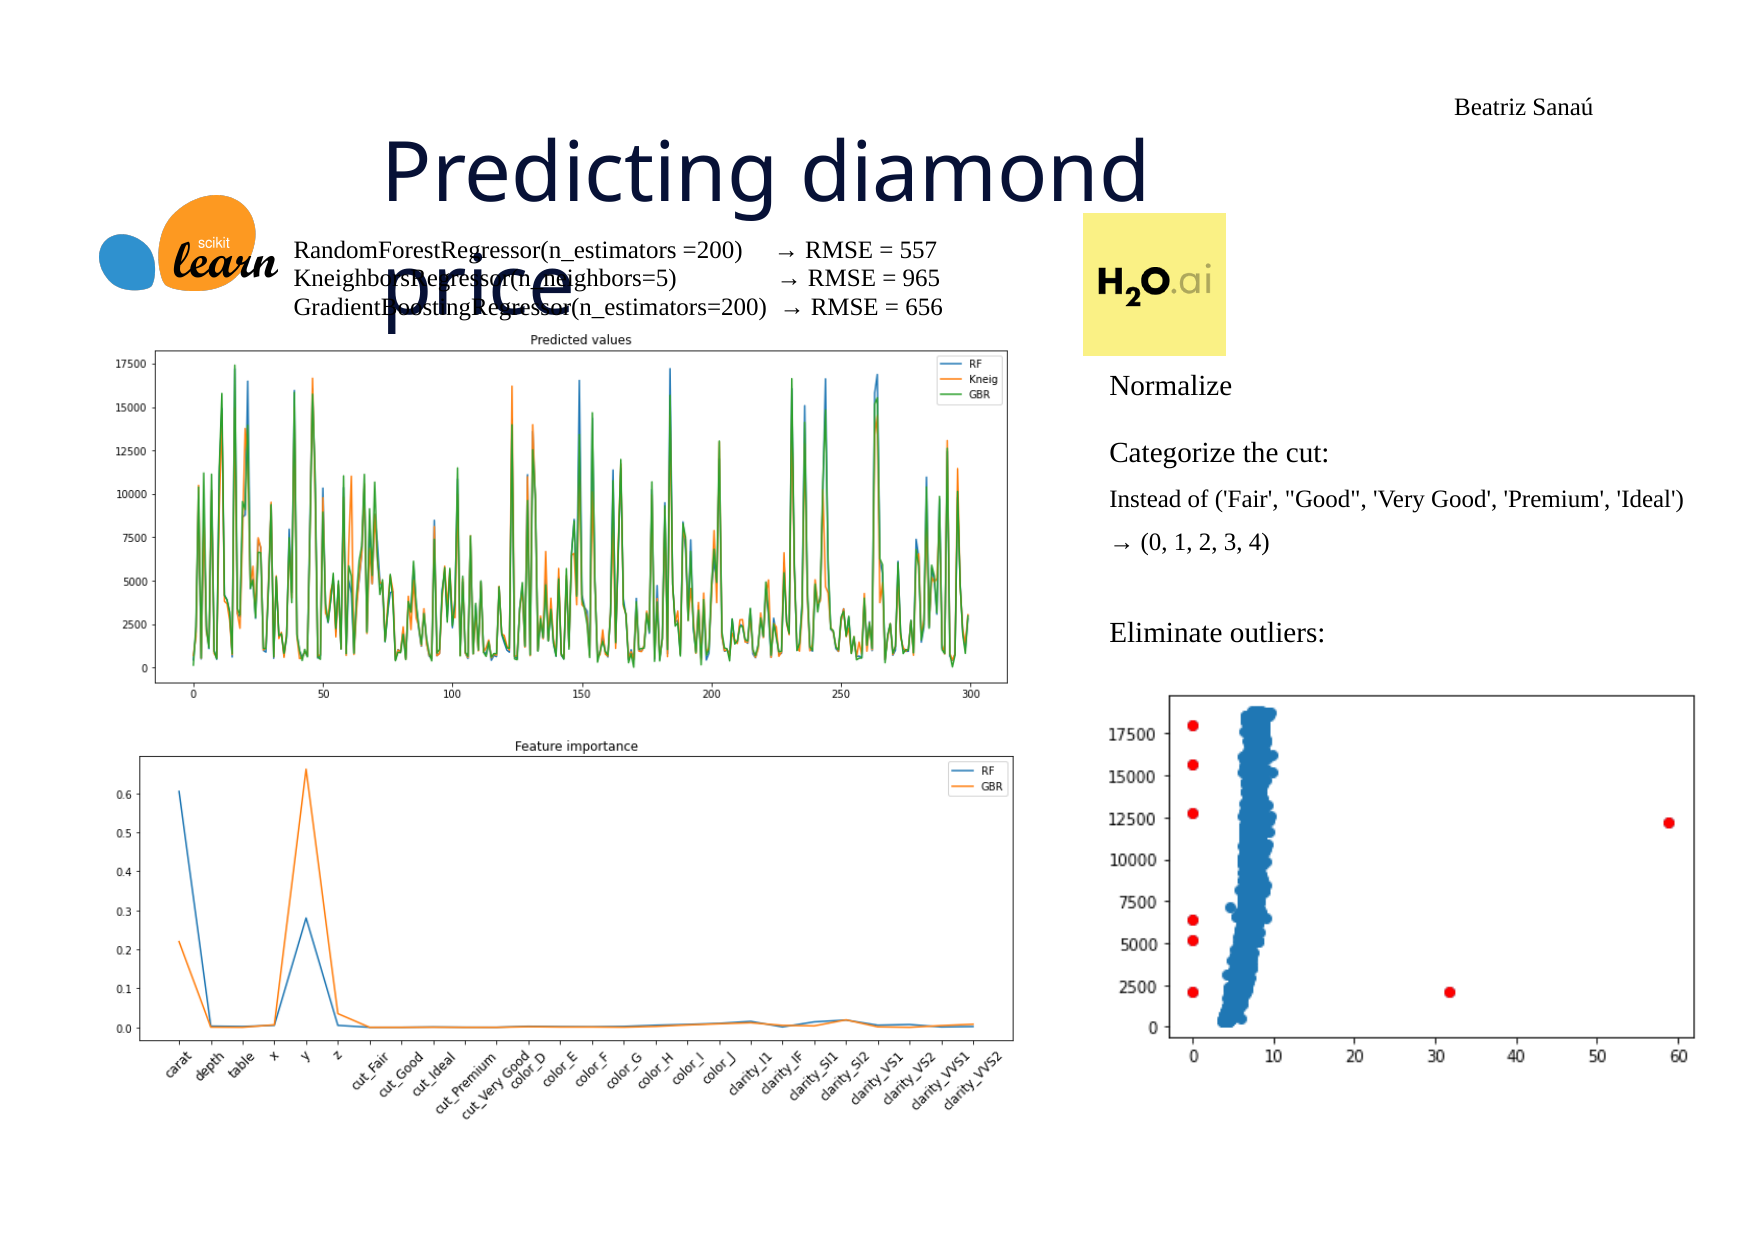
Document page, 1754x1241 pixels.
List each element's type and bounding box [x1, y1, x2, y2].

picture [1083, 213, 1226, 356]
picture [108, 733, 1020, 1129]
picture [108, 327, 1013, 707]
picture [99, 195, 278, 291]
picture [1097, 686, 1703, 1075]
